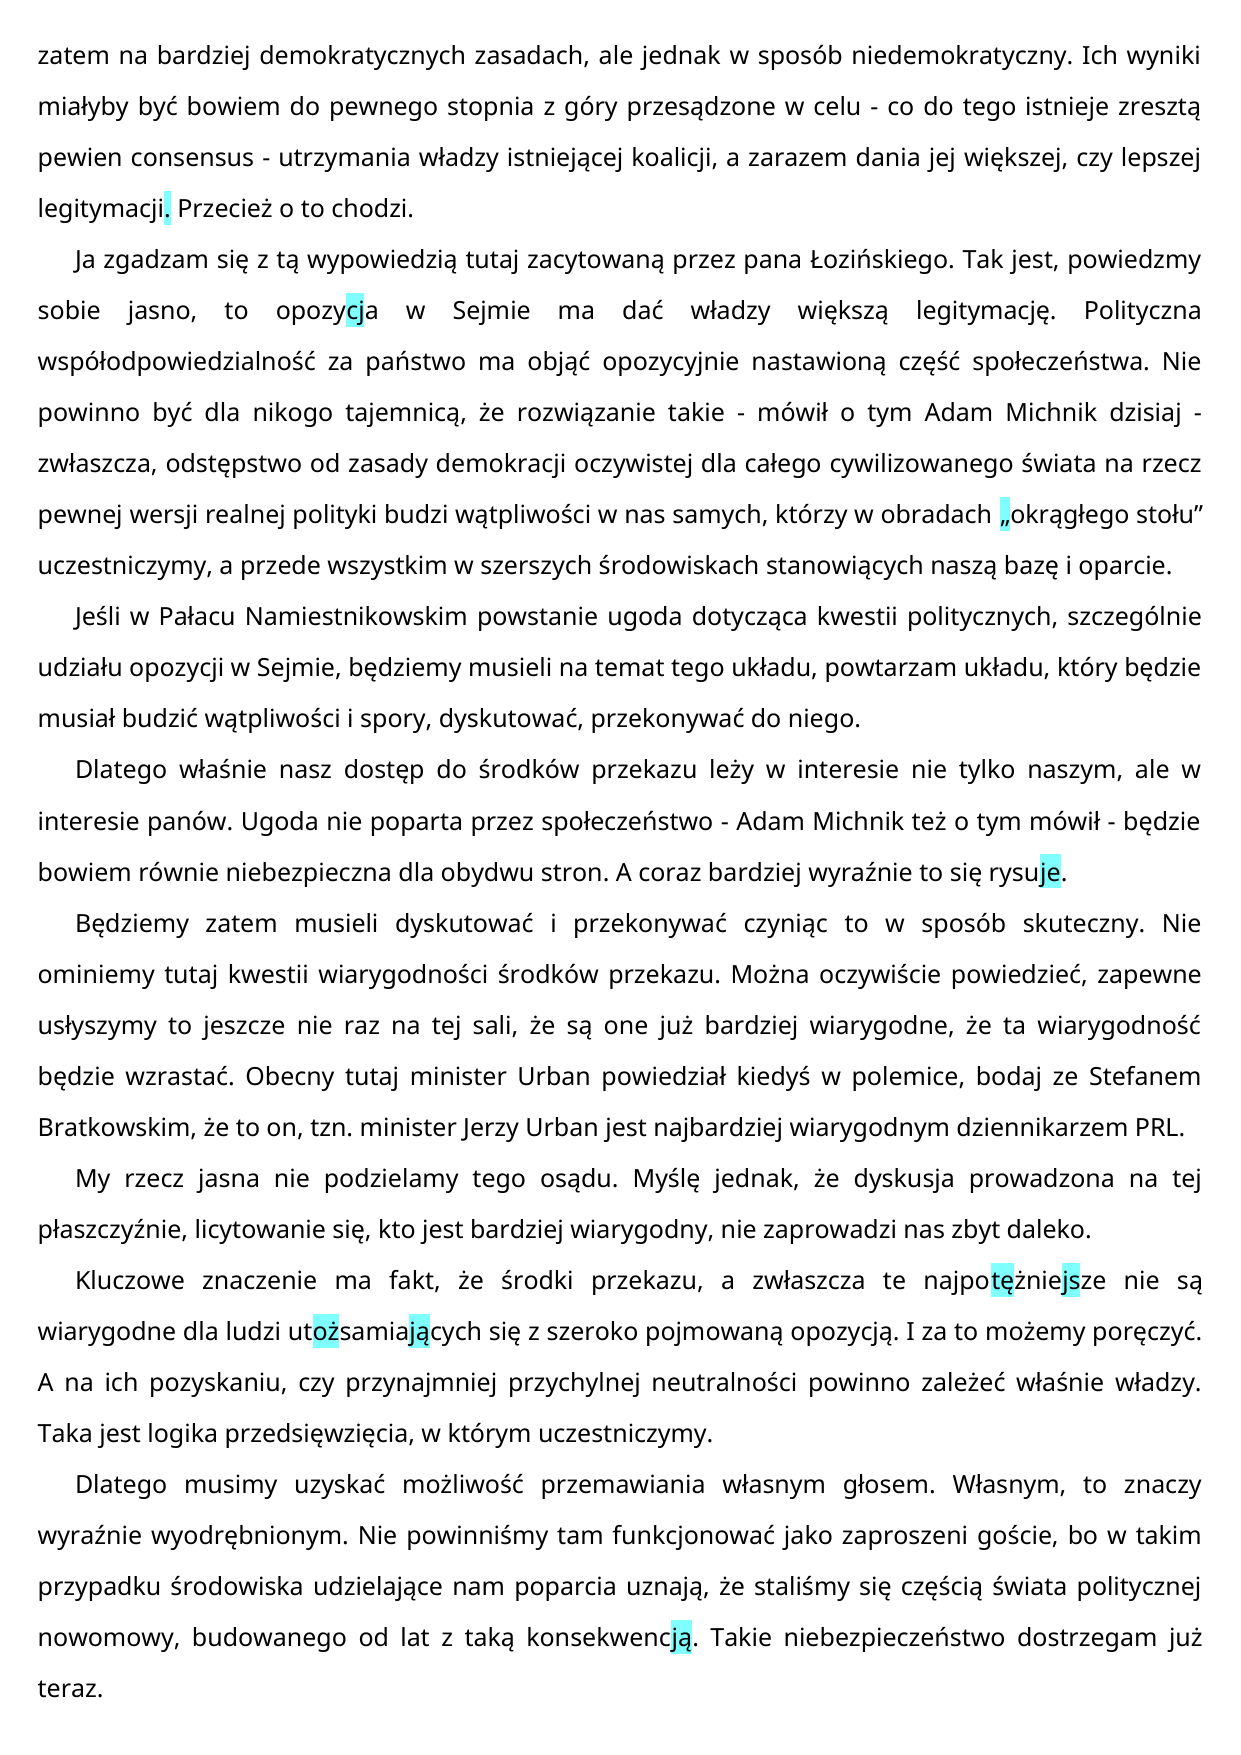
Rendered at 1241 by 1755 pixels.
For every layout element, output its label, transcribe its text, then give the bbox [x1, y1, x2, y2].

text Dlatego musimy uzyskać możliwość przemawiania własnym głosem. Własnym, to znaczy wyraźnie wyodrębnionym. Nie powinniśmy tam funkcjonować jako zaproszeni goście, bo w takim przypadku środowiska udzielające nam poparcia uznają, że staliśmy się częścią świata politycznej nowomowy, budowanego od lat z taką konsekwencją. Takie niebezpieczeństwo dostrzegam już teraz. [37, 1467, 1203, 1705]
text Dlatego właśnie nasz dostęp do środków przekazu leży w interesie nie tylko naszym, ale w interesie panów. Ugoda nie poparta przez społeczeństwo - Adam Michnik też o tym mówił - będzie bowiem równie niebezpieczna dla obydwu stron. A coraz bardziej wyraźnie to się rysuje. [37, 752, 1203, 888]
text Jeśli w Pałacu Namiestnikowskim powstanie ugoda dotycząca kwestii politycznych, szczególnie udziału opozycji w Sejmie, będziemy musieli na temat tego układu, powtarzam układu, który będzie musiał budzić wątpliwości i spory, dyskutować, przekonywać do niego. [37, 599, 1203, 735]
text Kluczowe znaczenie ma fakt, że środki przekazu, a zwłaszcza te najpotężniejsze nie są wiarygodne dla ludzi utożsamiających się z szeroko pojmowaną opozycją. I za to możemy poręczyć. A na ich pozyskaniu, czy przynajmniej przychylnej neutralności powinno zależeć właśnie władzy. Taka jest logika przedsięwzięcia, w którym uczestniczymy. [37, 1262, 1203, 1450]
text - zatem na bardziej demokratycznych zasadach, ale jednak w sposób niedemokratyczny. Ich wyniki miałyby być bowiem do pewnego stopnia z góry przesądzone w celu - co do tego istnieje zresztą pewien consensus - utrzymania władzy istniejącej koalicji, a zarazem dania jej większej, czy lepszej legitymacji. Przecież o to chodzi. [37, 37, 1203, 225]
text My rzecz jasna nie podzielamy tego osądu. Myślę jednak, że dyskusja prowadzona na tej płaszczyźnie, licytowanie się, kto jest bardziej wiarygodny, nie zaprowadzi nas zbyt daleko. [37, 1160, 1203, 1246]
text Ja zgadzam się z tą wypowiedzią tutaj zacytowaną przez pana Łozińskiego. Tak jest, powiedzmy sobie jasno, to opozycja w Sejmie ma dać władzy większą legitymację. Polityczna współodpowiedzialność za państwo ma objąć opozycyjnie nastawioną część społeczeństwa. Nie powinno być dla nikogo tajemnicą, że rozwiązanie takie - mówił o tym Adam Michnik dzisiaj - zwłaszcza, odstępstwo od zasady demokracji oczywistej dla całego cywilizowanego świata na rzecz pewnej wersji realnej polityki budzi wątpliwości w nas samych, którzy w obradach „okrągłego stołu” uczestniczymy, a przede wszystkim w szerszych środowiskach stanowiących naszą bazę i oparcie. [37, 242, 1203, 582]
text Będziemy zatem musieli dyskutować i przekonywać czyniąc to w sposób skuteczny. Nie ominiemy tutaj kwestii wiarygodności środków przekazu. Można oczywiście powiedzieć, zapewne usłyszymy to jeszcze nie raz na tej sali, że są one już bardziej wiarygodne, że ta wiarygodność będzie wzrastać. Obecny tutaj minister Urban powiedział kiedyś w polemice, bodaj ze Stefanem Bratkowskim, że to on, tzn. minister Jerzy Urban jest najbardziej wiarygodnym dziennikarzem PRL. [37, 905, 1203, 1143]
